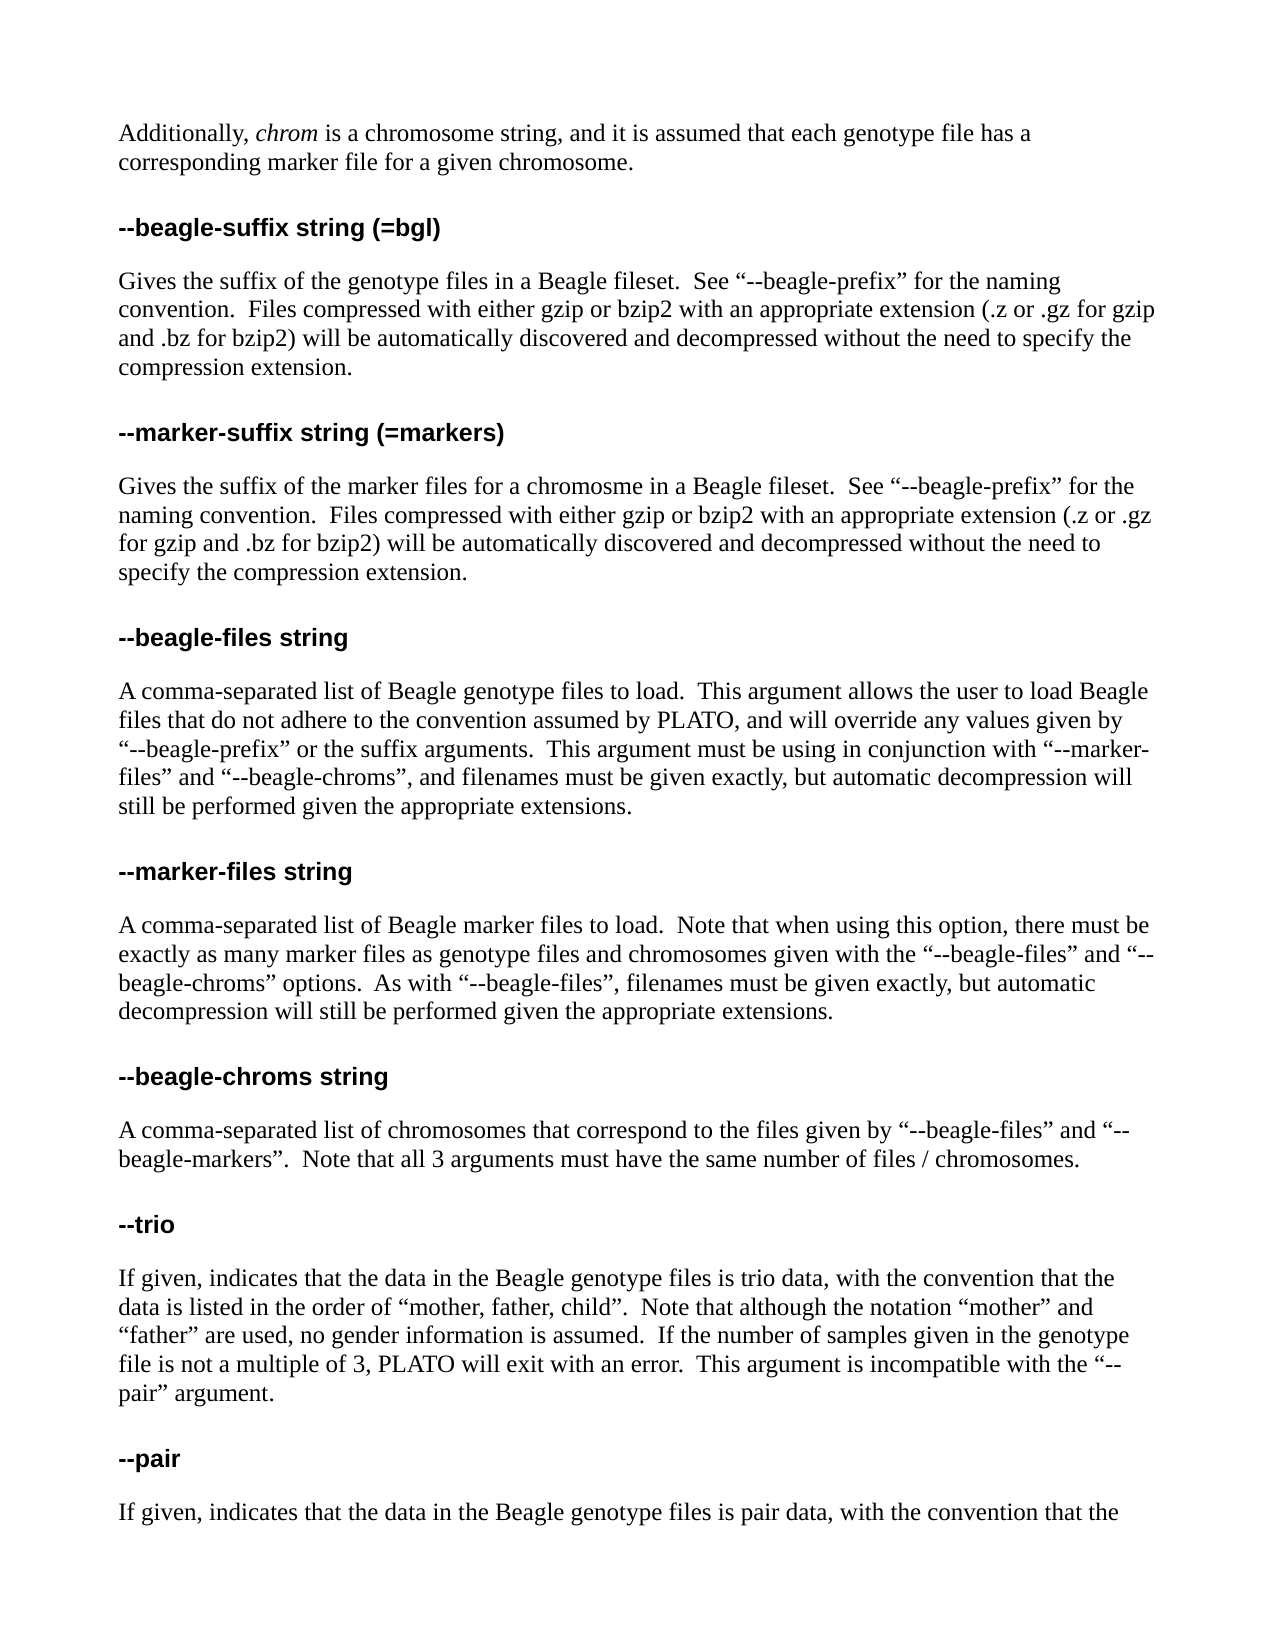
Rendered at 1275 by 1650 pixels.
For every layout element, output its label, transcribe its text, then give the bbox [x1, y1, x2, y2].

subtitle --beagle-chroms string [118, 1062, 1157, 1091]
text Additionally, chrom is a chromosome string, and it is assumed that each genotype file has a corresponding marker file for a given chromosome. [118, 118, 1157, 176]
subtitle --beagle-files string [118, 623, 1157, 652]
subtitle --trio [118, 1210, 1157, 1239]
text Gives the suffix of the marker files for a chromosme in a Beagle fileset. See “--beagle-prefix” for the naming convention. Files compressed with either gzip or bzip2 with an appropriate extension (.z or .gz for gzip and .bz for bzip2) will be automatically discovered and decompressed without the need to specify the compression extension. [118, 471, 1157, 586]
text If given, indicates that the data in the Beagle genotype files is pair data, with the convention that the [118, 1497, 1157, 1526]
text Gives the suffix of the genotype files in a Beagle fileset. See “--beagle-prefix” for the naming convention. Files compressed with either gzip or bzip2 with an appropriate extension (.z or .gz for gzip and .bz for bzip2) will be automatically discovered and decompressed without the need to specify the compression extension. [118, 266, 1157, 381]
subtitle --marker-files string [118, 857, 1157, 886]
subtitle --pair [118, 1444, 1157, 1473]
subtitle --marker-suffix string (=markers) [118, 418, 1157, 447]
subtitle --beagle-suffix string (=bgl) [118, 213, 1157, 241]
text If given, indicates that the data in the Beagle genotype files is trio data, with the convention that the data is listed in the order of “mother, father, child”. Note that although the notation “mother” and “father” are used, no gender information is assumed. If the number of samples given in the genotype file is not a multiple of 3, PLATO will exit with an error. This argument is incompatible with the “--pair” argument. [118, 1263, 1157, 1407]
text A comma-separated list of Beagle marker files to load. Note that when using this option, there must be exactly as many marker files as genotype files and chromosomes given with the “--beagle-files” and “--beagle-chroms” options. As with “--beagle-files”, filenames must be given exactly, but automatic decompression will still be performed given the appropriate extensions. [118, 910, 1157, 1025]
text A comma-separated list of Beagle genotype files to load. This argument allows the user to load Beagle files that do not adhere to the convention assumed by PLATO, and will override any values given by “--beagle-prefix” or the suffix arguments. This argument must be using in conjunction with “--marker-files” and “--beagle-chroms”, and filenames must be given exactly, but automatic decompression will still be performed given the appropriate extensions. [118, 676, 1157, 820]
text A comma-separated list of chromosomes that correspond to the files given by “--beagle-files” and “--beagle-markers”. Note that all 3 arguments must have the same number of files / chromosomes. [118, 1115, 1157, 1173]
